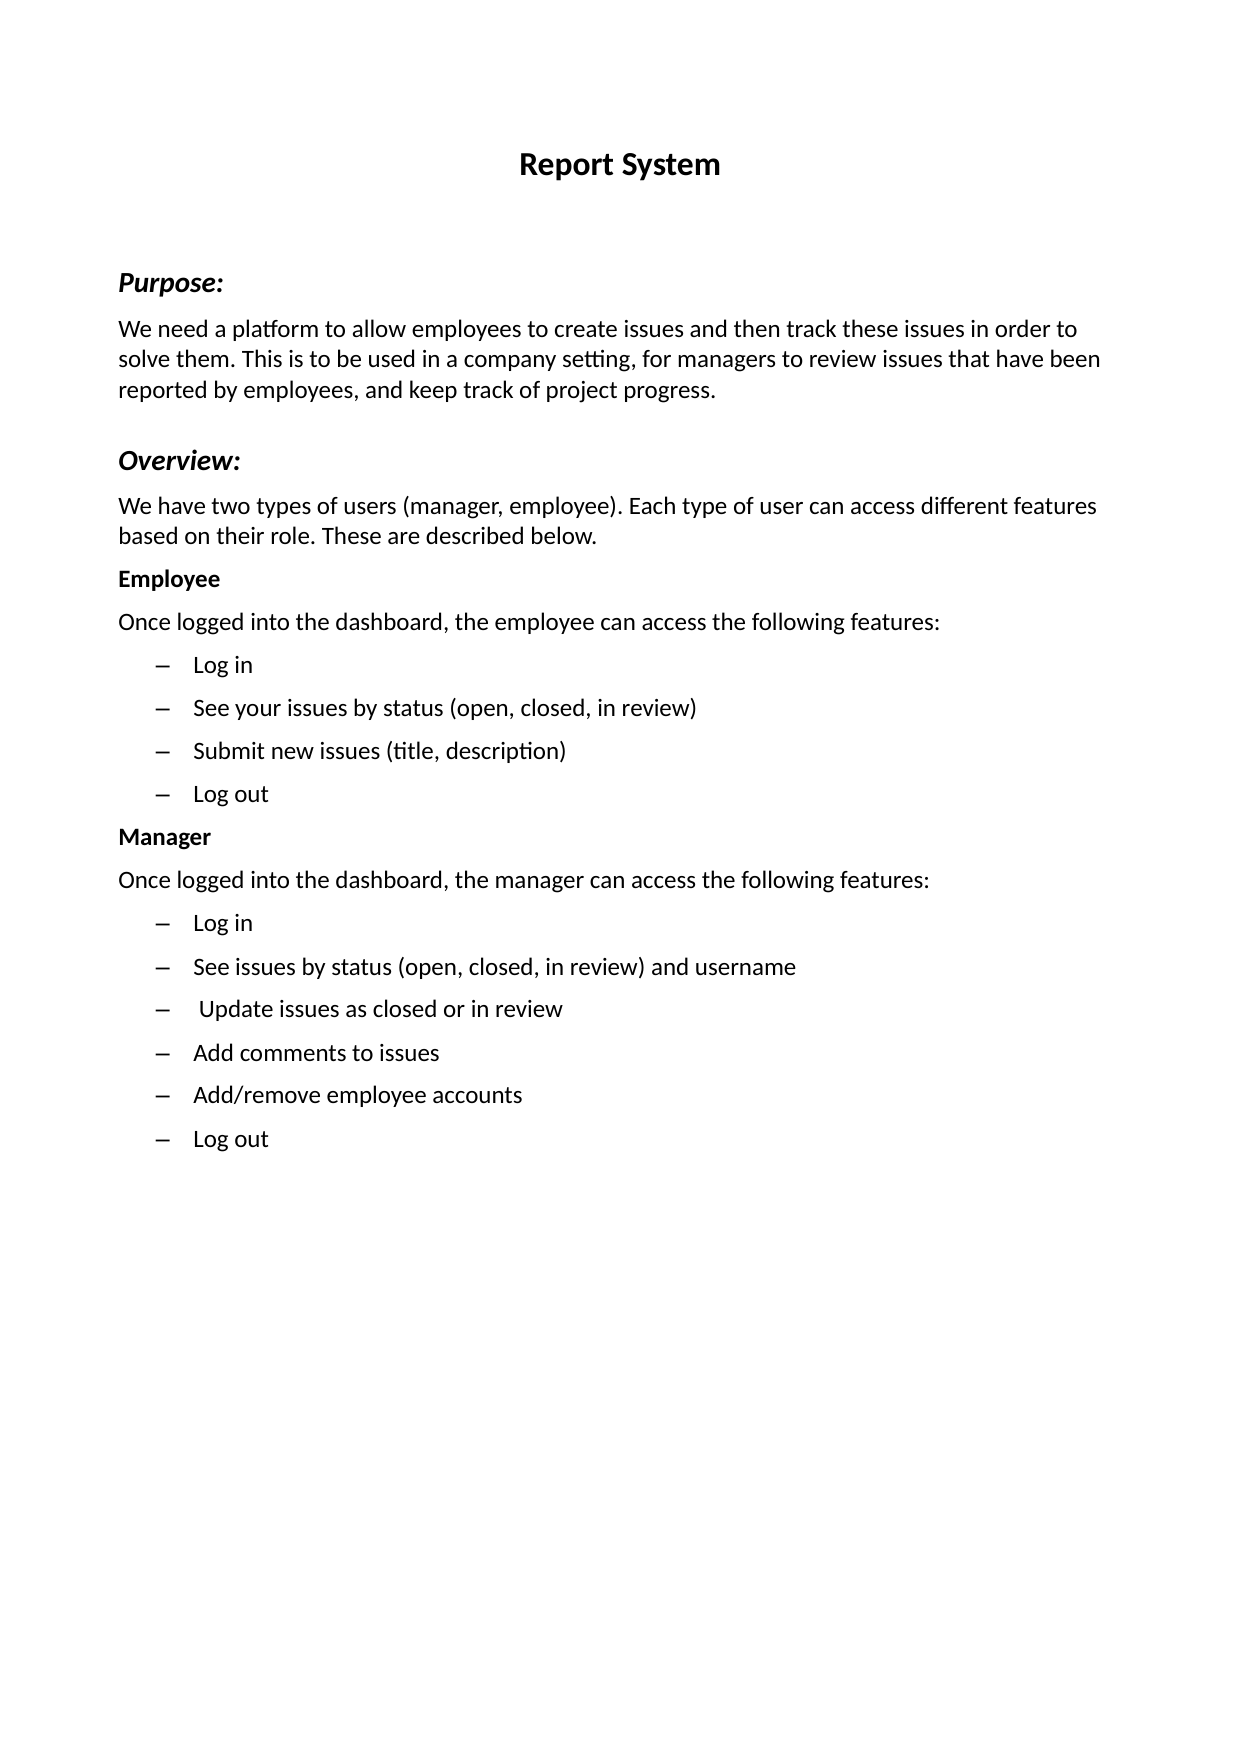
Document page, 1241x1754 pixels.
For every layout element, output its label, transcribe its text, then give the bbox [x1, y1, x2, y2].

list Add/remove employee accounts [156, 1080, 1122, 1110]
text Employee [118, 563, 1122, 594]
subtitle Overview: [118, 442, 1122, 477]
list Update issues as closed or in review [156, 994, 1122, 1024]
subtitle Purpose: [118, 264, 1122, 300]
list Log out [156, 778, 1122, 809]
text We need a platform to allow employees to create issues and then track these issues in order to solve them. This is to be used in a company setting, for managers to review issues that have been reported by employees, and keep track of project progress. [118, 313, 1122, 404]
list See issues by status (open, closed, in review) and username [156, 951, 1122, 981]
text Manager [118, 822, 1122, 852]
list Log in [156, 649, 1122, 680]
list See your issues by status (open, closed, in review) [156, 692, 1122, 723]
text We have two types of users (manager, employee). Each type of user can access different features based on their role. These are described below. [118, 490, 1122, 551]
subtitle Report System [118, 143, 1122, 184]
text Once logged into the dashboard, the manager can access the following features: [118, 864, 1122, 895]
list Submit new issues (title, description) [156, 736, 1122, 766]
list Log out [156, 1123, 1122, 1153]
list Log in [156, 908, 1122, 938]
text Once logged into the dashboard, the employee can access the following features: [118, 606, 1122, 637]
list Add comments to issues [156, 1037, 1122, 1067]
